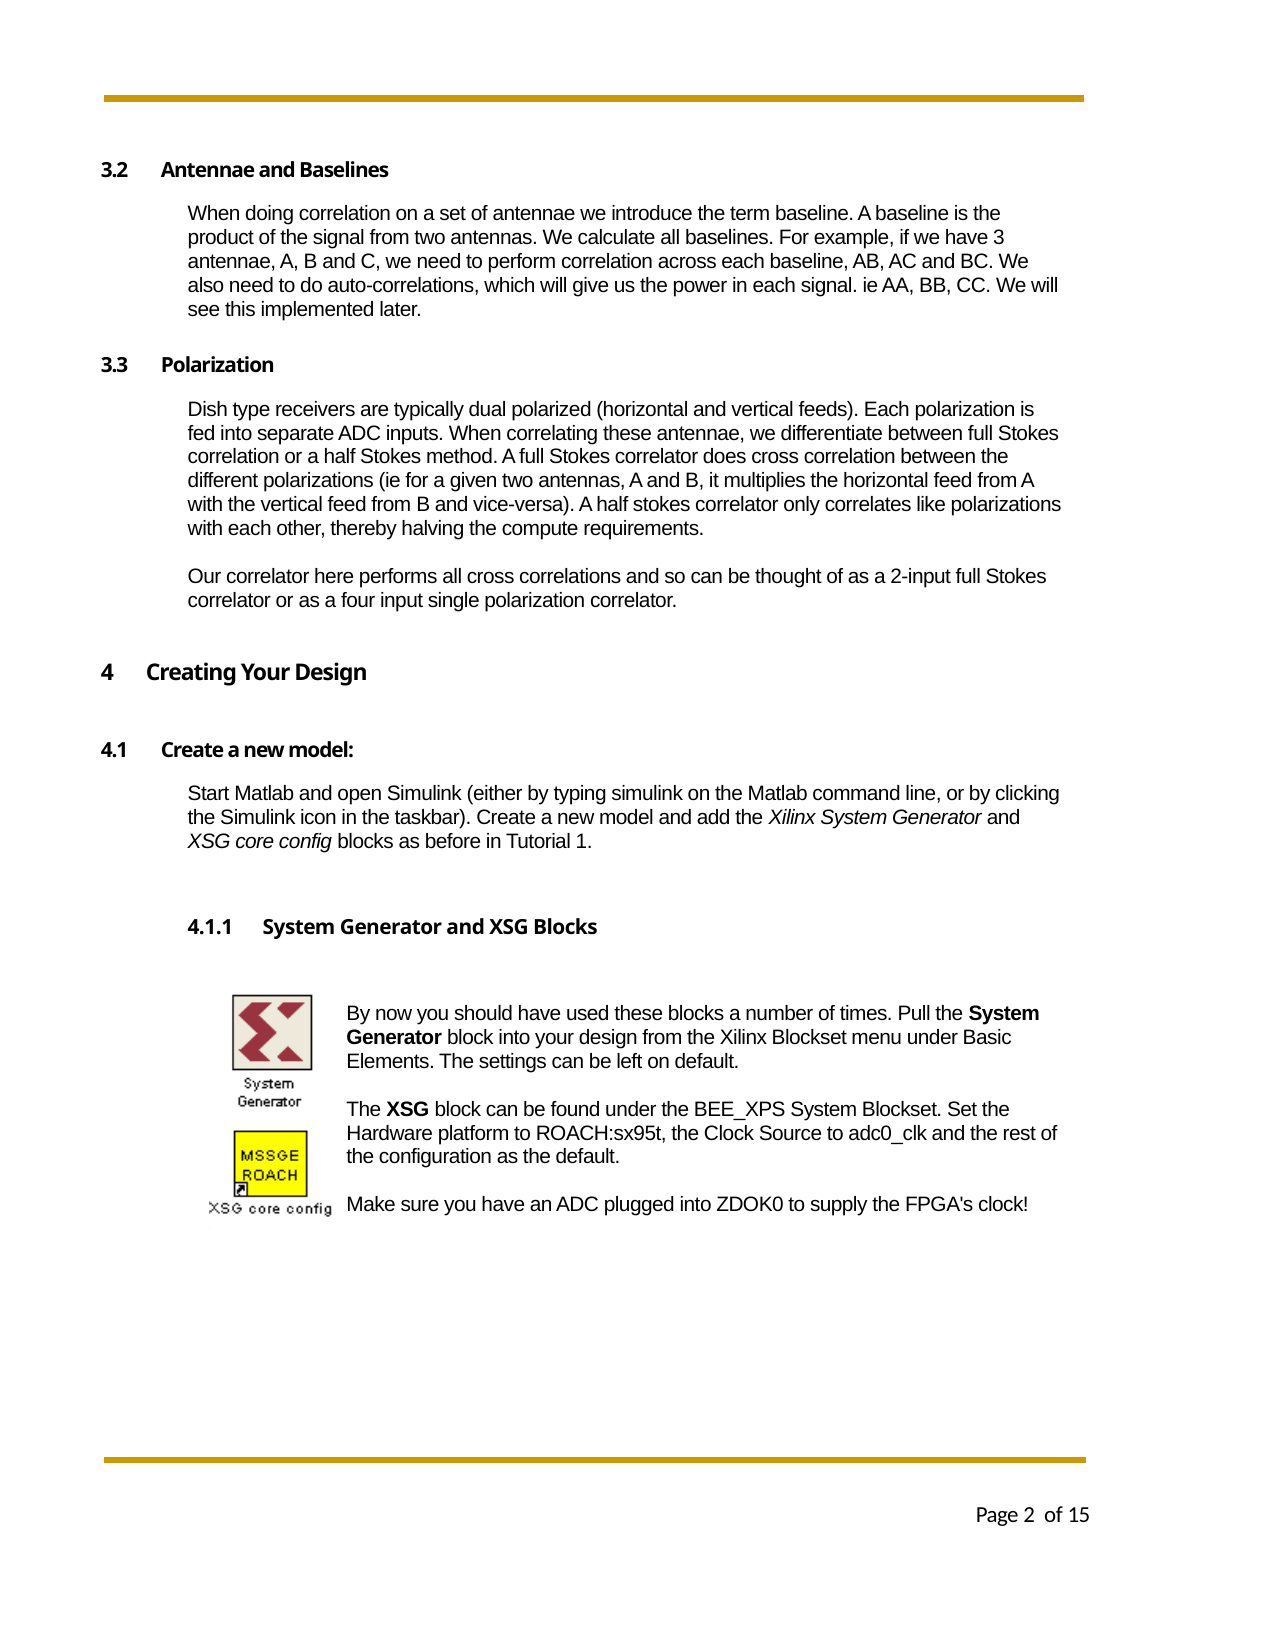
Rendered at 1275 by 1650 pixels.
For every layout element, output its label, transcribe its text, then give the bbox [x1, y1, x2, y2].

text Make sure you have an ADC plugged into ZDOK0 to supply the FPGA's clock! [347, 1192, 1062, 1216]
subtitle System Generator and XSG Blocks [187, 912, 1062, 941]
picture [209, 977, 347, 1250]
text [101, 1001, 209, 1072]
text When doing correlation on a set of antennae we introduce the term baseline. A baseline is the product of the signal from two antennas. We calculate all baselines. For example, if we have 3 antennae, A, B and C, we need to perform correlation across each baseline, AB, AC and BC. We also need to do auto-correlations, which will give us the power in each signal. ie AA, BB, CC. We will see this implemented later. [187, 201, 1062, 321]
subtitle Antennae and Baselines [101, 155, 1062, 183]
subtitle Create a new model: [101, 735, 1062, 763]
text The XSG block can be found under the BEE_XPS System Blockset. Set the Hardware platform to ROACH:sx95t, the Clock Source to adc0_clk and the rest of the configuration as the default. [347, 1096, 1062, 1168]
text [101, 1192, 209, 1216]
text Start Matlab and open Simulink (either by typing simulink on the Matlab command line, or by clicking the Simulink icon in the taskbar). Create a new model and add the Xilinx System Generator and XSG core config blocks as before in Tutorial 1. [187, 781, 1062, 853]
subtitle Creating Your Design [101, 656, 1062, 687]
text By now you should have used these blocks a number of times. Pull the System Generator block into your design from the Xilinx Blockset menu under Basic Elements. The settings can be left on default. [347, 1001, 1062, 1072]
text Dish type receivers are typically dual polarized (horizontal and vertical feeds). Each polarization is fed into separate ADC inputs. When correlating these antennae, we differentiate between full Stokes correlation or a half Stokes method. A full Stokes correlator does cross correlation between the different polarizations (ie for a given two antennas, A and B, it multiplies the horizontal feed from A with the vertical feed from B and vice-versa). A half stokes correlator only correlates like polarizations with each other, thereby halving the compute requirements. [187, 396, 1062, 540]
text Our correlator here performs all cross correlations and so can be thought of as a 2-input full Stokes correlator or as a four input single polarization correlator. [187, 564, 1062, 612]
subtitle Polarization [101, 350, 1062, 379]
text [101, 1096, 209, 1168]
